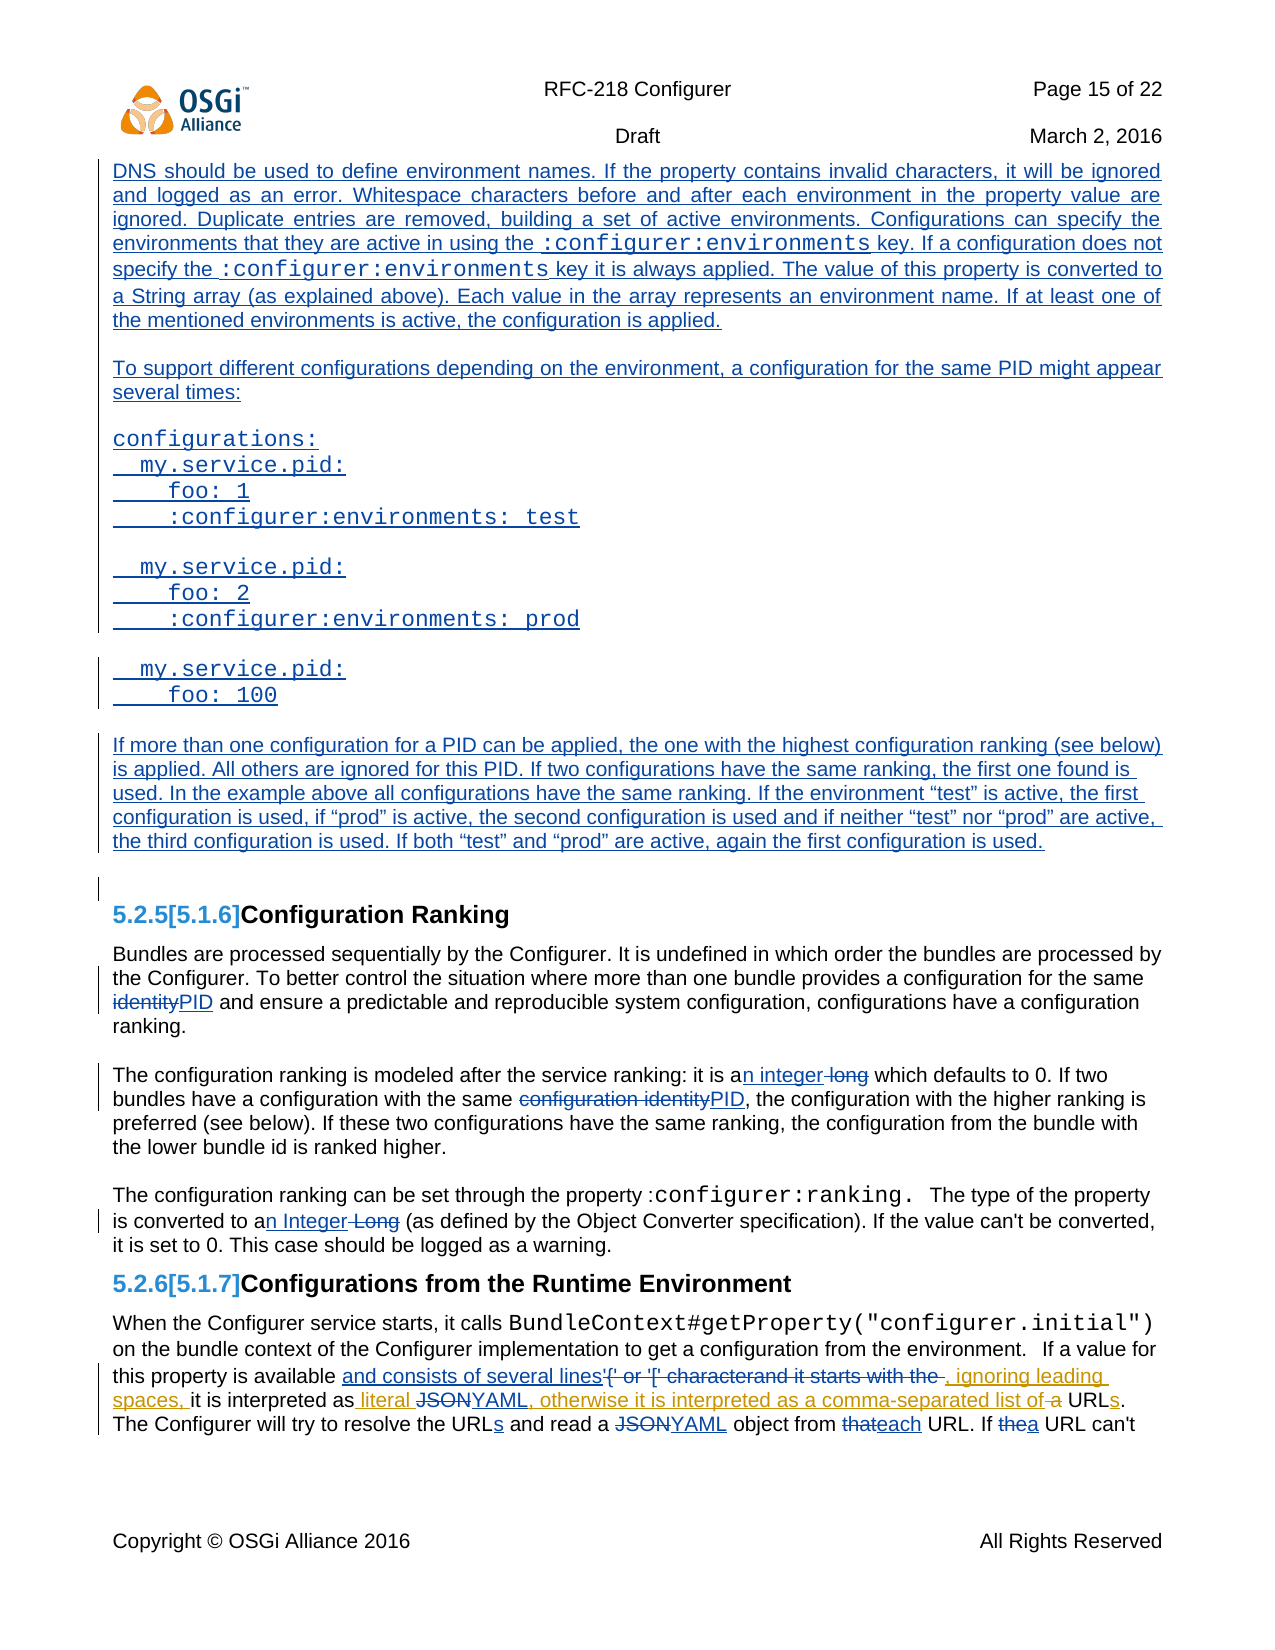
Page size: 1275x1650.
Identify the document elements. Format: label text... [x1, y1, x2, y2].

text To support different configurations depending on the environment, a configuration for the same PID might appear [112, 356, 1162, 377]
text DNS should be used to define environment names. If the property contains invalid characters, it will be ignored [112, 159, 1162, 180]
text ignored. Duplicate entries are removed, building a set of active environments. Configurations can specify the [112, 205, 1162, 228]
text the third configuration is used. If both “test” and “prod” are active, again the first configuration is used. [112, 827, 1162, 877]
text and logged as an error. Whitespace characters before and after each environment in the property value are [112, 181, 1162, 204]
text configurations: my.service.pid: foo: 1 :configurer:environments: test [112, 427, 1162, 531]
text several times: [112, 378, 1162, 403]
picture [113, 78, 257, 142]
text The configuration ranking is modeled after the service ranking: it is an integer which defaults to 0. If two bundles have a configuration with the same PID, the configuration with the higher ranking is preferred (see below). If these two configurations have the same ranking, the configuration from the bundle with the lower bundle id is ranked higher. The configuration ranking can be set through the property :configurer:ranking. The type of the property is converted to an Integer (as defined by the Object Converter specification). If the value can't be converted, it is set to 0. This case should be logged as a warning. [112, 1063, 1162, 1257]
text If more than one configuration for a PID can be applied, the one with the highest configuration ranking (see below) [112, 733, 1162, 754]
text When the Configurer service starts, it calls BundleContext#getProperty("configurer.initial") on the bundle context of the Configurer implementation to get a configuration from the environment. If a value for this property is available and consists of several lines, ignoring leading spaces, it is interpreted as literal YAML, otherwise it is interpreted as a comma-separated list of URLs. The Configurer will try to resolve the URLs and read a YAML object from each URL. If a URL can't be resolved or any error occurs during reading from that URL, an error should be logged and this URL is ignored. [112, 1311, 1162, 1435]
text is applied. All others are ignored for this PID. If two configurations have the same ranking, the first one found is used. In the example above all configurations have the same ranking. If the environment “test” is active, the first configuration is used, if “prod” is active, the second configuration is used and if neither “test” nor “prod” are active, [112, 755, 1162, 826]
text the mentioned environments is active, the configuration is applied. [112, 306, 1162, 332]
text my.service.pid: foo: 100 [112, 657, 1162, 733]
text my.service.pid: foo: 2 :configurer:environments: prod [112, 555, 1162, 657]
subtitle Configuration Ranking [112, 901, 1162, 929]
text Bundles are processed sequentially by the Configurer. It is undefined in which order the bundles are processed by the Configurer. To better control the situation where more than one bundle provides a configuration for the same PID and ensure a predictable and reproducible system configuration, configurations have a configuration ranking. [112, 942, 1162, 1038]
subtitle Configurations from the Runtime Environment [112, 1269, 1162, 1298]
text environments that they are active in using the :configurer:environments key. If a configuration does not [112, 229, 1162, 252]
text specify the :configurer:environments key it is always applied. The value of this property is converted to a String array (as explained above). Each value in the array represents an environment name. If at least one of [112, 253, 1162, 305]
